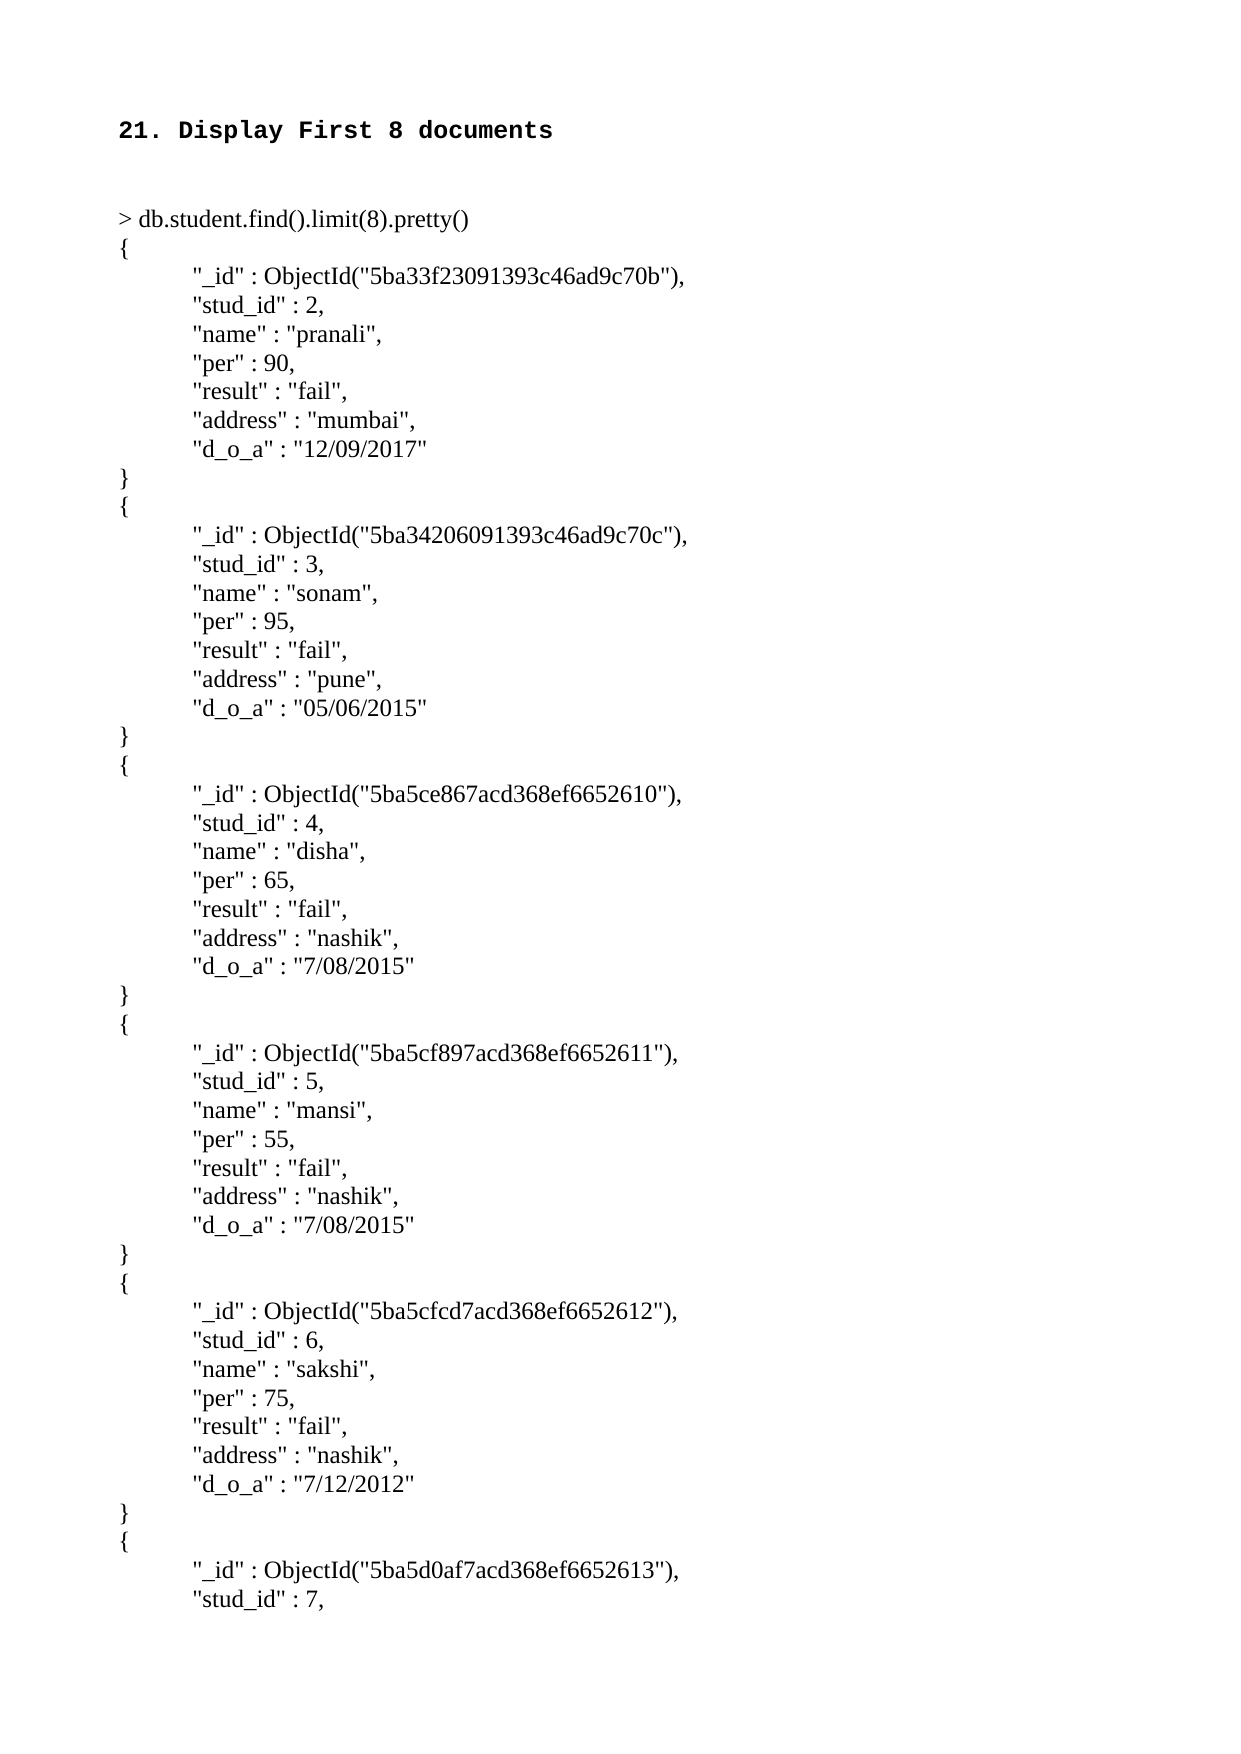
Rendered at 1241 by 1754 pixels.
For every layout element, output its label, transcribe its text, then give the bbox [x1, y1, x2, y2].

text "result" : "fail", [118, 635, 1122, 664]
text "_id" : ObjectId("5ba5cfcd7acd368ef6652612"), [118, 1296, 1122, 1325]
text "stud_id" : 4, [118, 808, 1122, 836]
text "per" : 65, [118, 865, 1122, 894]
text "name" : "pranali", [118, 319, 1122, 348]
text "d_o_a" : "7/08/2015" [118, 951, 1122, 980]
text } [118, 1498, 1122, 1526]
text "d_o_a" : "7/12/2012" [118, 1469, 1122, 1498]
text "stud_id" : 7, [118, 1584, 1122, 1613]
text "stud_id" : 2, [118, 290, 1122, 319]
text "name" : "sonam", [118, 578, 1122, 606]
text "stud_id" : 3, [118, 549, 1122, 578]
text "name" : "mansi", [118, 1095, 1122, 1124]
text "address" : "nashik", [118, 923, 1122, 951]
text "_id" : ObjectId("5ba5cf897acd368ef6652611"), [118, 1038, 1122, 1066]
text } [118, 1239, 1122, 1268]
text "result" : "fail", [118, 1411, 1122, 1440]
text "address" : "nashik", [118, 1181, 1122, 1210]
text { [118, 750, 1122, 779]
text "stud_id" : 6, [118, 1325, 1122, 1354]
text { [118, 491, 1122, 520]
text "_id" : ObjectId("5ba5ce867acd368ef6652610"), [118, 779, 1122, 808]
text "name" : "sakshi", [118, 1354, 1122, 1383]
text "result" : "fail", [118, 376, 1122, 405]
text "address" : "mumbai", [118, 405, 1122, 434]
text > db.student.find().limit(8).pretty() [118, 204, 1122, 233]
text 21. Display First 8 documents [118, 118, 1122, 146]
text "d_o_a" : "05/06/2015" [118, 693, 1122, 721]
text } [118, 980, 1122, 1009]
text "d_o_a" : "7/08/2015" [118, 1210, 1122, 1239]
text "_id" : ObjectId("5ba34206091393c46ad9c70c"), [118, 520, 1122, 549]
text "address" : "pune", [118, 664, 1122, 693]
text "result" : "fail", [118, 894, 1122, 923]
text "per" : 75, [118, 1383, 1122, 1411]
text "_id" : ObjectId("5ba5d0af7acd368ef6652613"), [118, 1555, 1122, 1584]
text "per" : 55, [118, 1124, 1122, 1153]
text "address" : "nashik", [118, 1440, 1122, 1469]
text { [118, 233, 1122, 261]
text { [118, 1009, 1122, 1038]
text } [118, 721, 1122, 750]
text "per" : 90, [118, 348, 1122, 376]
text "name" : "disha", [118, 836, 1122, 865]
text "result" : "fail", [118, 1153, 1122, 1181]
text "_id" : ObjectId("5ba33f23091393c46ad9c70b"), [118, 261, 1122, 290]
text "per" : 95, [118, 606, 1122, 635]
text "stud_id" : 5, [118, 1066, 1122, 1095]
text { [118, 1526, 1122, 1555]
text "d_o_a" : "12/09/2017" [118, 434, 1122, 463]
text } [118, 463, 1122, 491]
text { [118, 1268, 1122, 1296]
